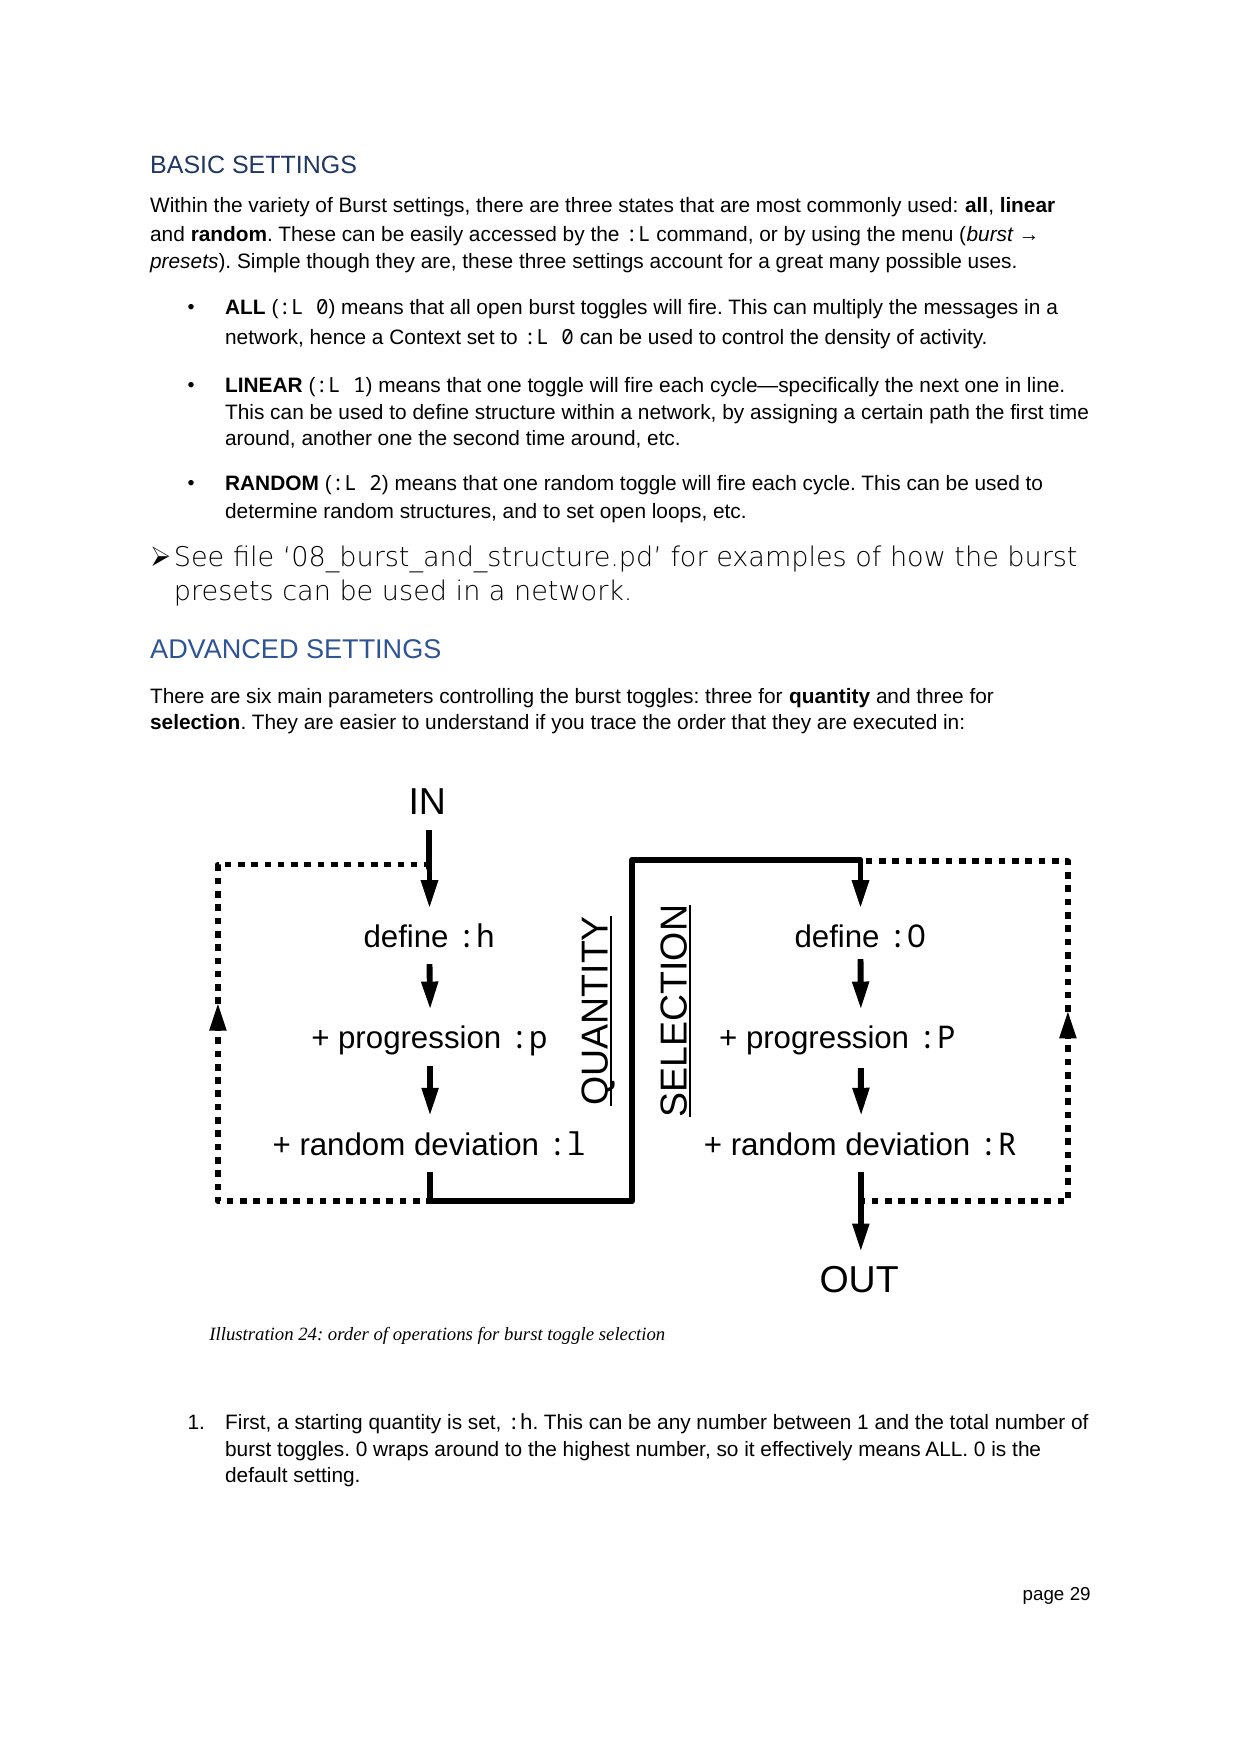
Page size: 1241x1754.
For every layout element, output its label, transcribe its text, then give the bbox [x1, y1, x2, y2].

text Illustration 24: order of operations for burst toggle selection [209, 784, 1077, 1344]
list RANDOM (:L 2) means that one random toggle will fire each cycle. This can be used to determine random structures, and to set open loops, etc. [187, 468, 1090, 523]
text There are six main parameters controlling the burst toggles: three for quantity and three for selection. They are easier to understand if you trace the order that they are executed in: [150, 684, 1090, 734]
list See file ‘08_burst_and_structure.pd’ for examples of how the burst presets can be used in a network. [150, 541, 1090, 607]
subtitle BASIC SETTINGS [150, 150, 1090, 179]
text Within the variety of Burst settings, there are three states that are most commonly used: all, linear and random. These can be easily accessed by the :L command, or by using the menu (burst → presets). Simple though they are, these three settings account for a great many possible uses. [150, 193, 1090, 273]
list ALL (:L 0) means that all open burst toggles will fire. This can multiply the messages in a network, hence a Context set to :L 0 can be used to control the density of activity. [187, 292, 1090, 351]
list LINEAR (:L 1) means that one toggle will fire each cycle—specifically the next one in line. This can be used to define structure within a network, by assigning a certain path the first time around, another one the second time around, etc. [187, 370, 1090, 450]
subtitle ADVANCED SETTINGS [150, 633, 1090, 664]
list First, a starting quantity is set, :h. This can be any number between 1 and the total number of burst toggles. 0 wraps around to the highest number, so it effectively means ALL. 0 is the default setting. [187, 1407, 1090, 1487]
